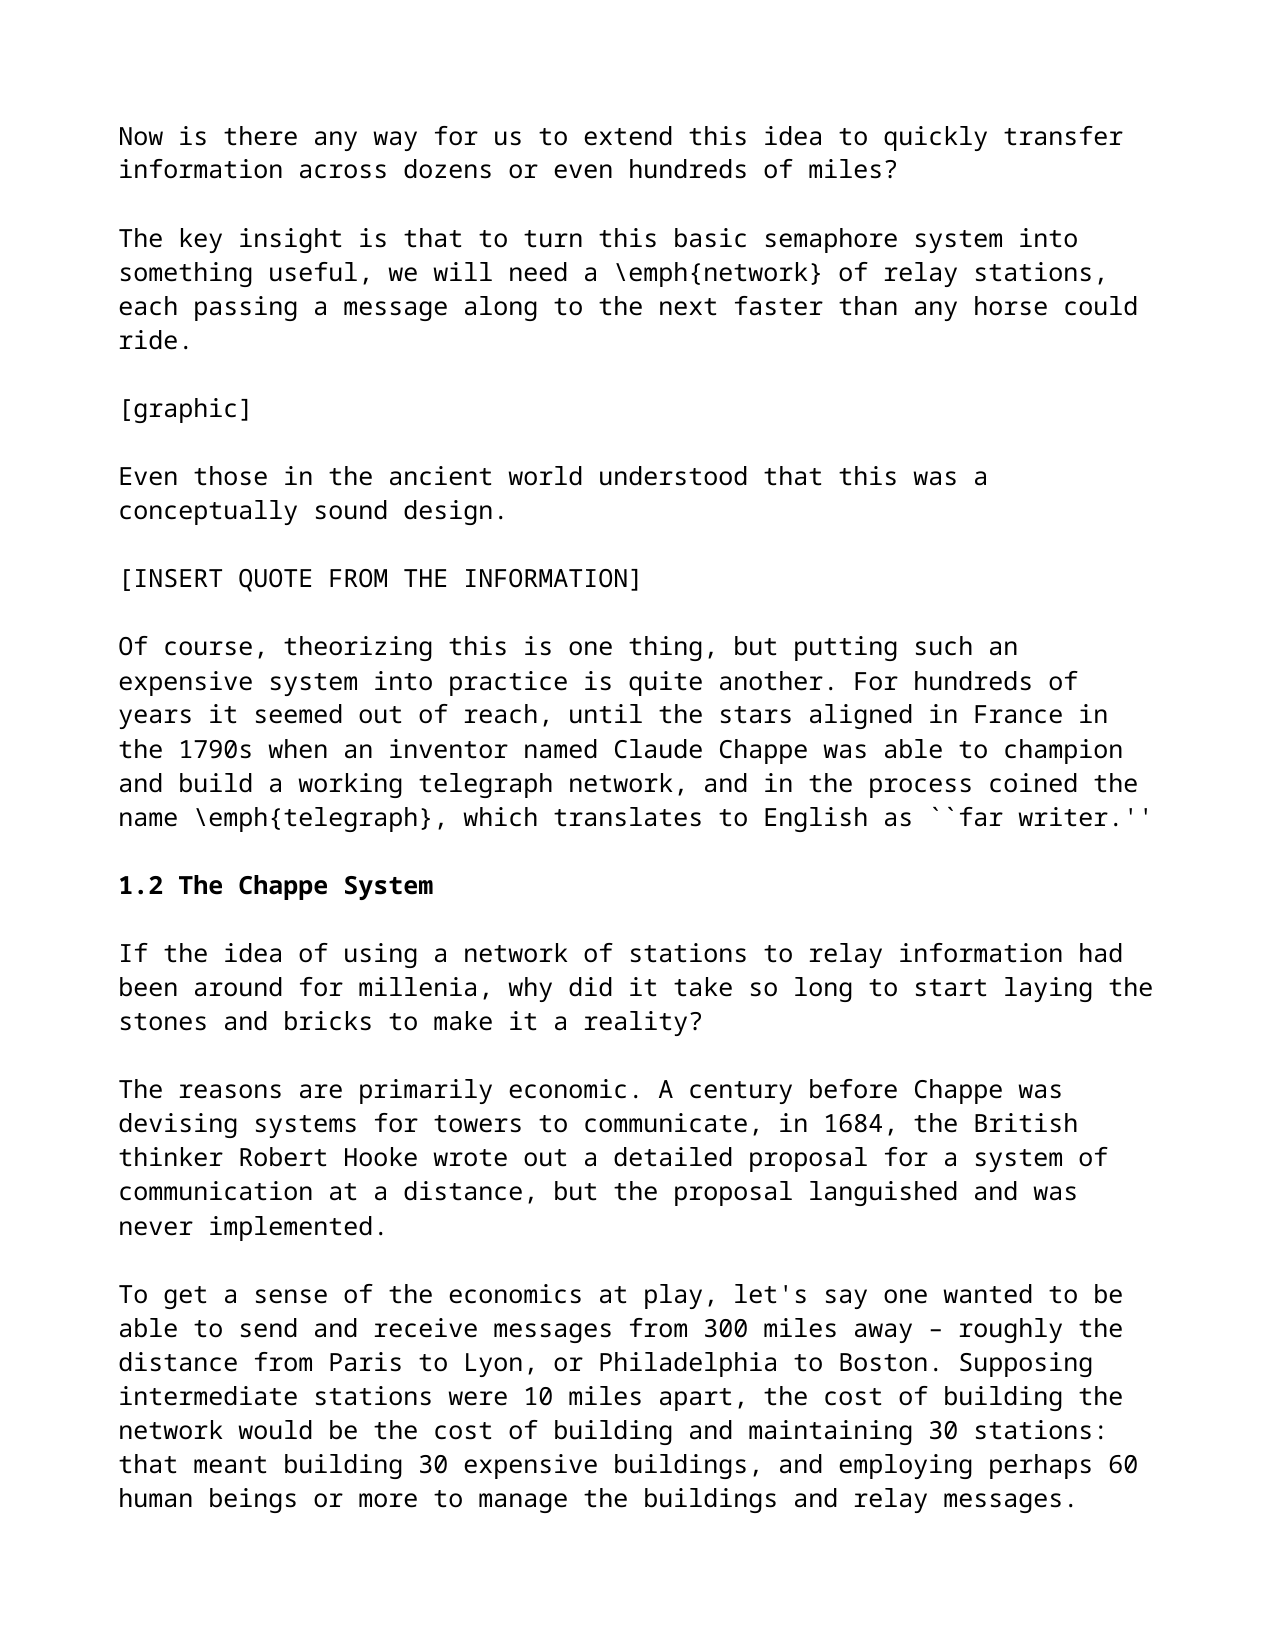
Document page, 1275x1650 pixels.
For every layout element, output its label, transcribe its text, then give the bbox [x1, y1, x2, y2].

text 1.2 The Chappe System [118, 867, 1157, 902]
text Even those in the ancient world understood that this was a conceptually sound design. [118, 459, 1157, 527]
text Of course, theorizing this is one thing, but putting such an expensive system into practice is quite another. For hundreds of years it seemed out of reach, until the stars aligned in France in the 1790s when an inventor named Claude Chappe was able to champion and build a working telegraph network, and in the process coined the name \emph{telegraph}, which translates to English as ``far writer.'' [118, 629, 1157, 833]
text [graphic] [118, 391, 1157, 425]
text If the idea of using a network of stations to relay information had been around for millenia, why did it take so long to start laying the stones and bricks to make it a reality? [118, 936, 1157, 1038]
text To get a sense of the economics at play, let's say one wanted to be able to send and receive messages from 300 miles away – roughly the distance from Paris to Lyon, or Philadelphia to Boston. Supposing intermediate stations were 10 miles apart, the cost of building the network would be the cost of building and maintaining 30 stations: that meant building 30 expensive buildings, and employing perhaps 60 human beings or more to manage the buildings and relay messages. [118, 1276, 1157, 1515]
text [INSERT QUOTE FROM THE INFORMATION] [118, 561, 1157, 595]
text The reasons are primarily economic. A century before Chappe was devising systems for towers to communicate, in 1684, the British thinker Robert Hooke wrote out a detailed proposal for a system of communication at a distance, but the proposal languished and was never implemented. [118, 1072, 1157, 1242]
text The key insight is that to turn this basic semaphore system into something useful, we will need a \emph{network} of relay stations, each passing a message along to the next faster than any horse could ride. [118, 220, 1157, 357]
text Now is there any way for us to extend this idea to quickly transfer information across dozens or even hundreds of miles? [118, 118, 1157, 186]
